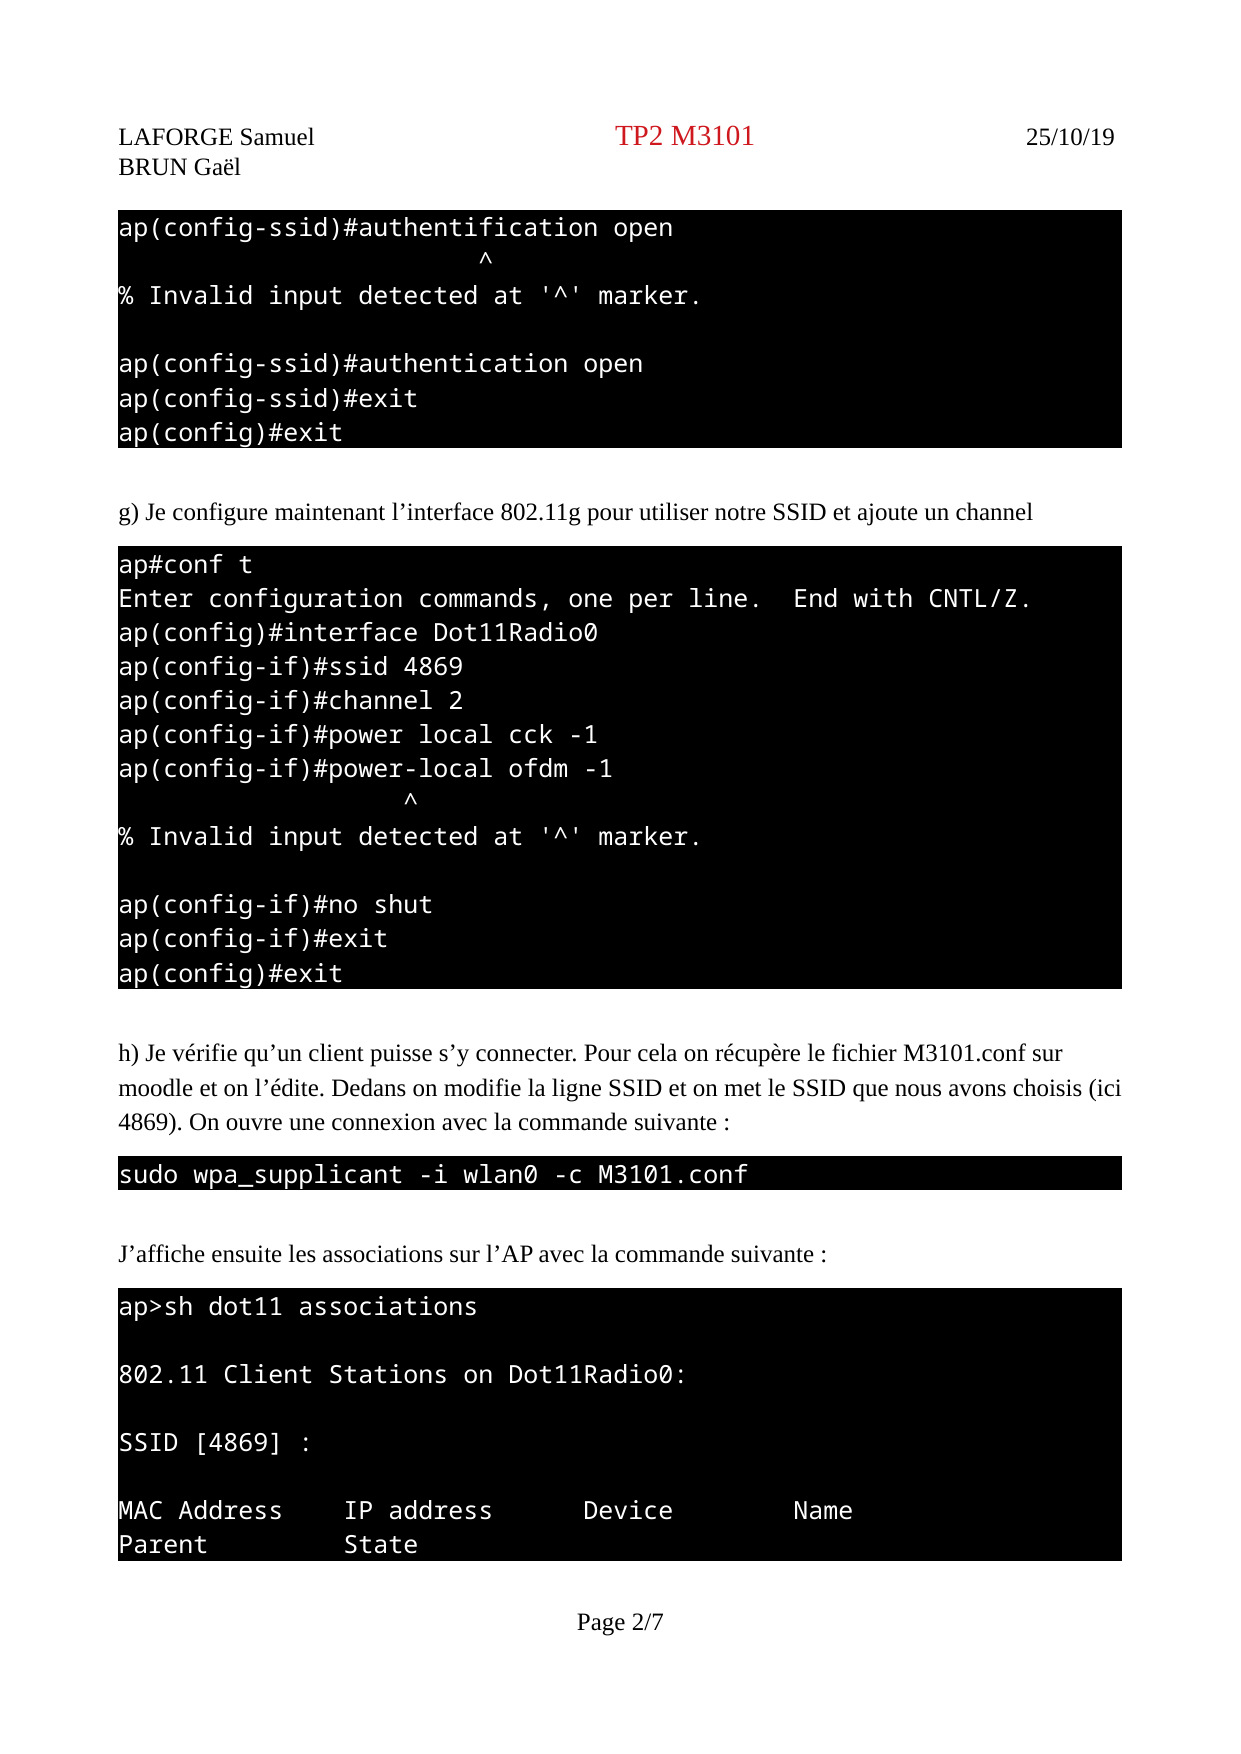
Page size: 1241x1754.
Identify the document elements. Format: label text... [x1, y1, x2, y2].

text % Invalid input detected at '^' marker. [118, 819, 1122, 853]
text ap(config-if)#exit [118, 921, 1122, 955]
text ap(config)#exit [118, 955, 1122, 989]
text ap>sh dot11 associations [118, 1288, 1122, 1323]
text 802.11 Client Stations on Dot11Radio0: [118, 1357, 1122, 1391]
text ap(config-if)#ssid 4869 [118, 649, 1122, 683]
text % Invalid input detected at '^' marker. [118, 278, 1122, 312]
text J’affiche ensuite les associations sur l’AP avec la commande suivante : [118, 1239, 1122, 1268]
text ap(config-if)#channel 2 [118, 683, 1122, 717]
text ^ [118, 244, 1122, 278]
text ap(config-if)#power local cck -1 [118, 717, 1122, 751]
text MAC Address IP address Device Name Parent State [118, 1493, 1122, 1561]
text ap(config-if)#power-local ofdm -1 [118, 751, 1122, 785]
text ap(config-ssid)#authentication open [118, 346, 1122, 380]
text SSID [4869] : [118, 1425, 1122, 1459]
text ap(config-ssid)#exit [118, 380, 1122, 414]
text ap(config-ssid)#authentification open [118, 210, 1122, 244]
text ap#conf t [118, 546, 1122, 581]
text ap(config)#exit [118, 414, 1122, 448]
text sudo wpa_supplicant -i wlan0 -c M3101.conf [118, 1156, 1122, 1190]
text ap(config-if)#no shut [118, 887, 1122, 921]
text g) Je configure maintenant l’interface 802.11g pour utiliser notre SSID et ajoute un channel [118, 497, 1122, 526]
text ap(config)#interface Dot11Radio0 [118, 614, 1122, 649]
text h) Je vérifie qu’un client puisse s’y connecter. Pour cela on récupère le fichier M3101.conf sur moodle et on l’édite. Dedans on modifie la ligne SSID et on met le SSID que nous avons choisis (ici 4869). On ouvre une connexion avec la commande suivante : [118, 1038, 1122, 1136]
text Enter configuration commands, one per line. End with CNTL/Z. [118, 581, 1122, 614]
text ^ [118, 785, 1122, 819]
